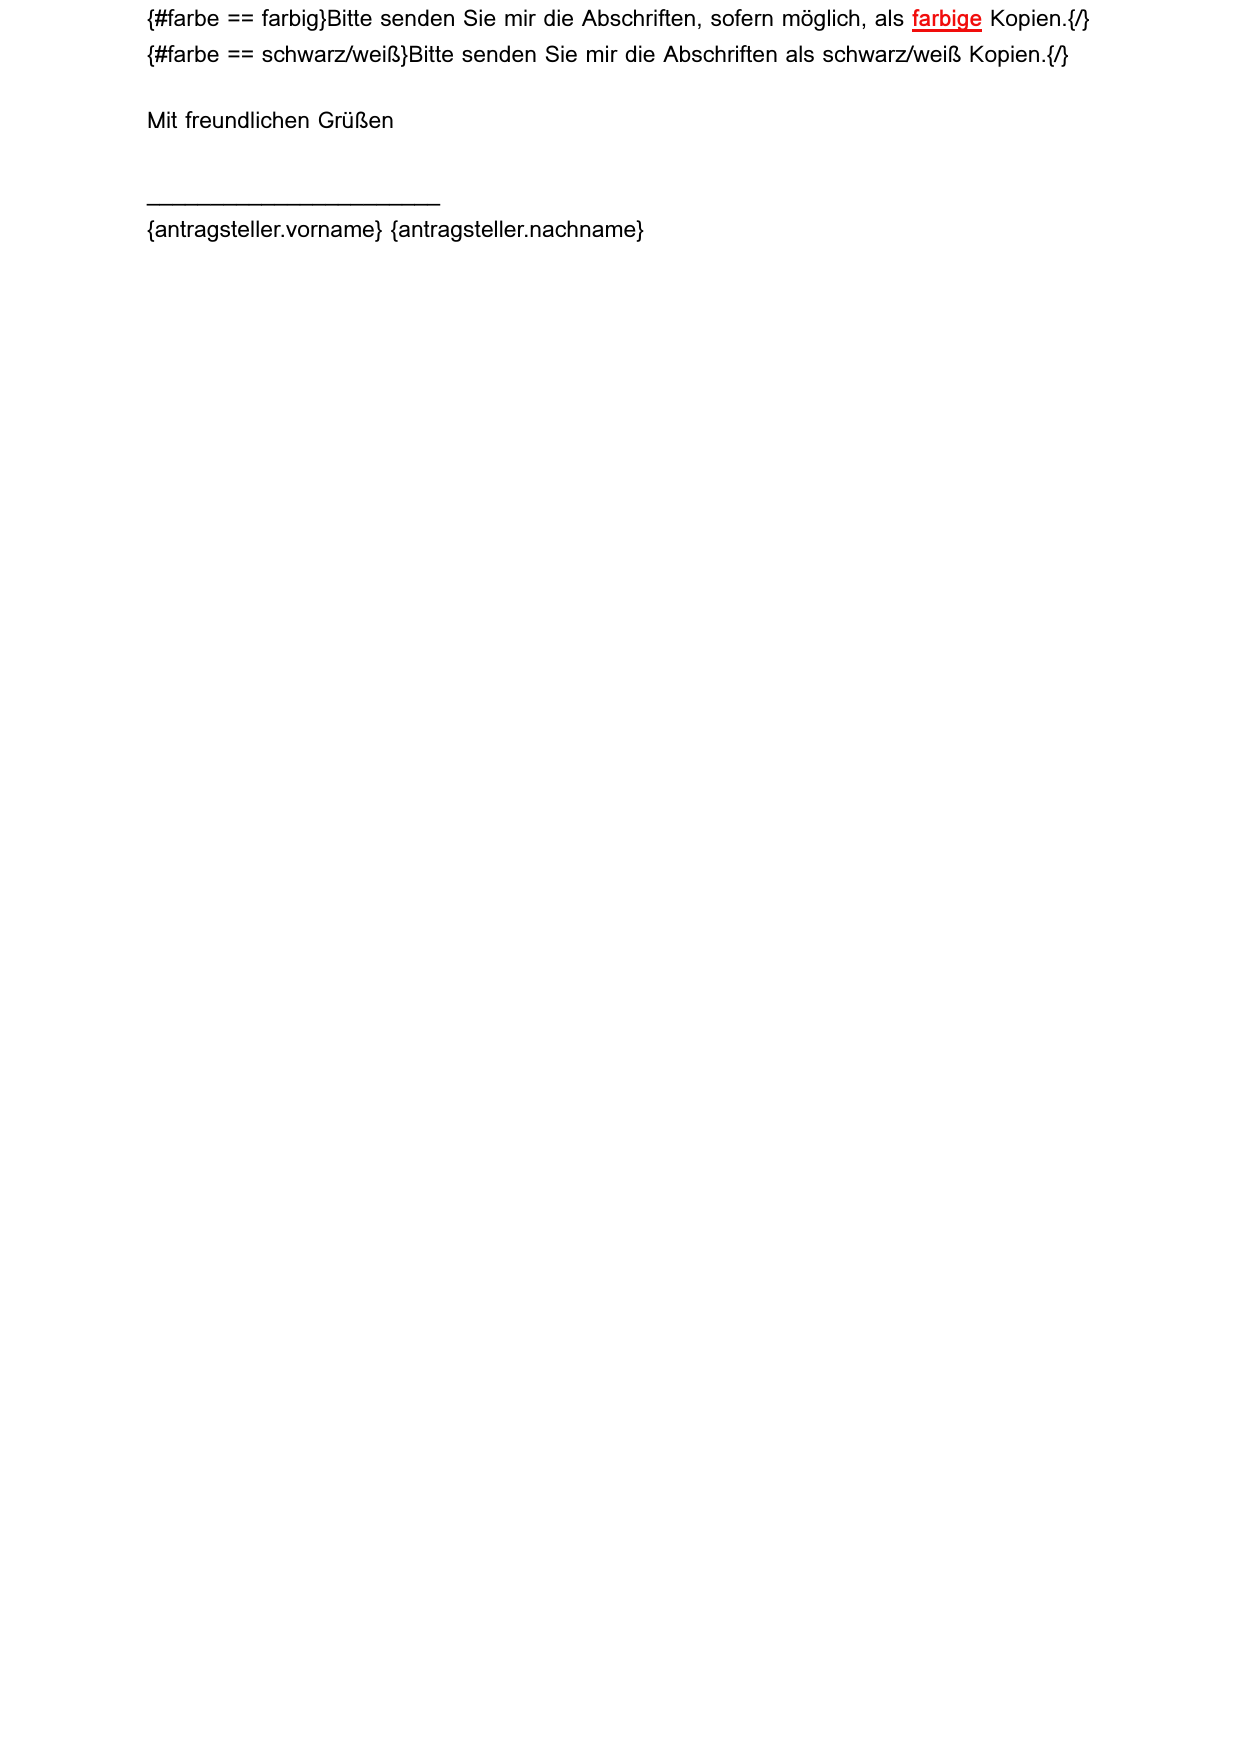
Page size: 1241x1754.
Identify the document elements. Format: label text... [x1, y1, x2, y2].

text Mit freundlichen Grüßen [147, 102, 1123, 138]
text {antragsteller.vorname} {antragsteller.nachname} [147, 211, 1123, 247]
text {#farbe == farbig}Bitte senden Sie mir die Abschriften, sofern möglich, als farbige Kopien.{/}{#farbe == schwarz/weiß}Bitte senden Sie mir die Abschriften als schwarz/weiß Kopien.{/} [147, 0, 1123, 73]
text _______________________ [147, 174, 1123, 211]
